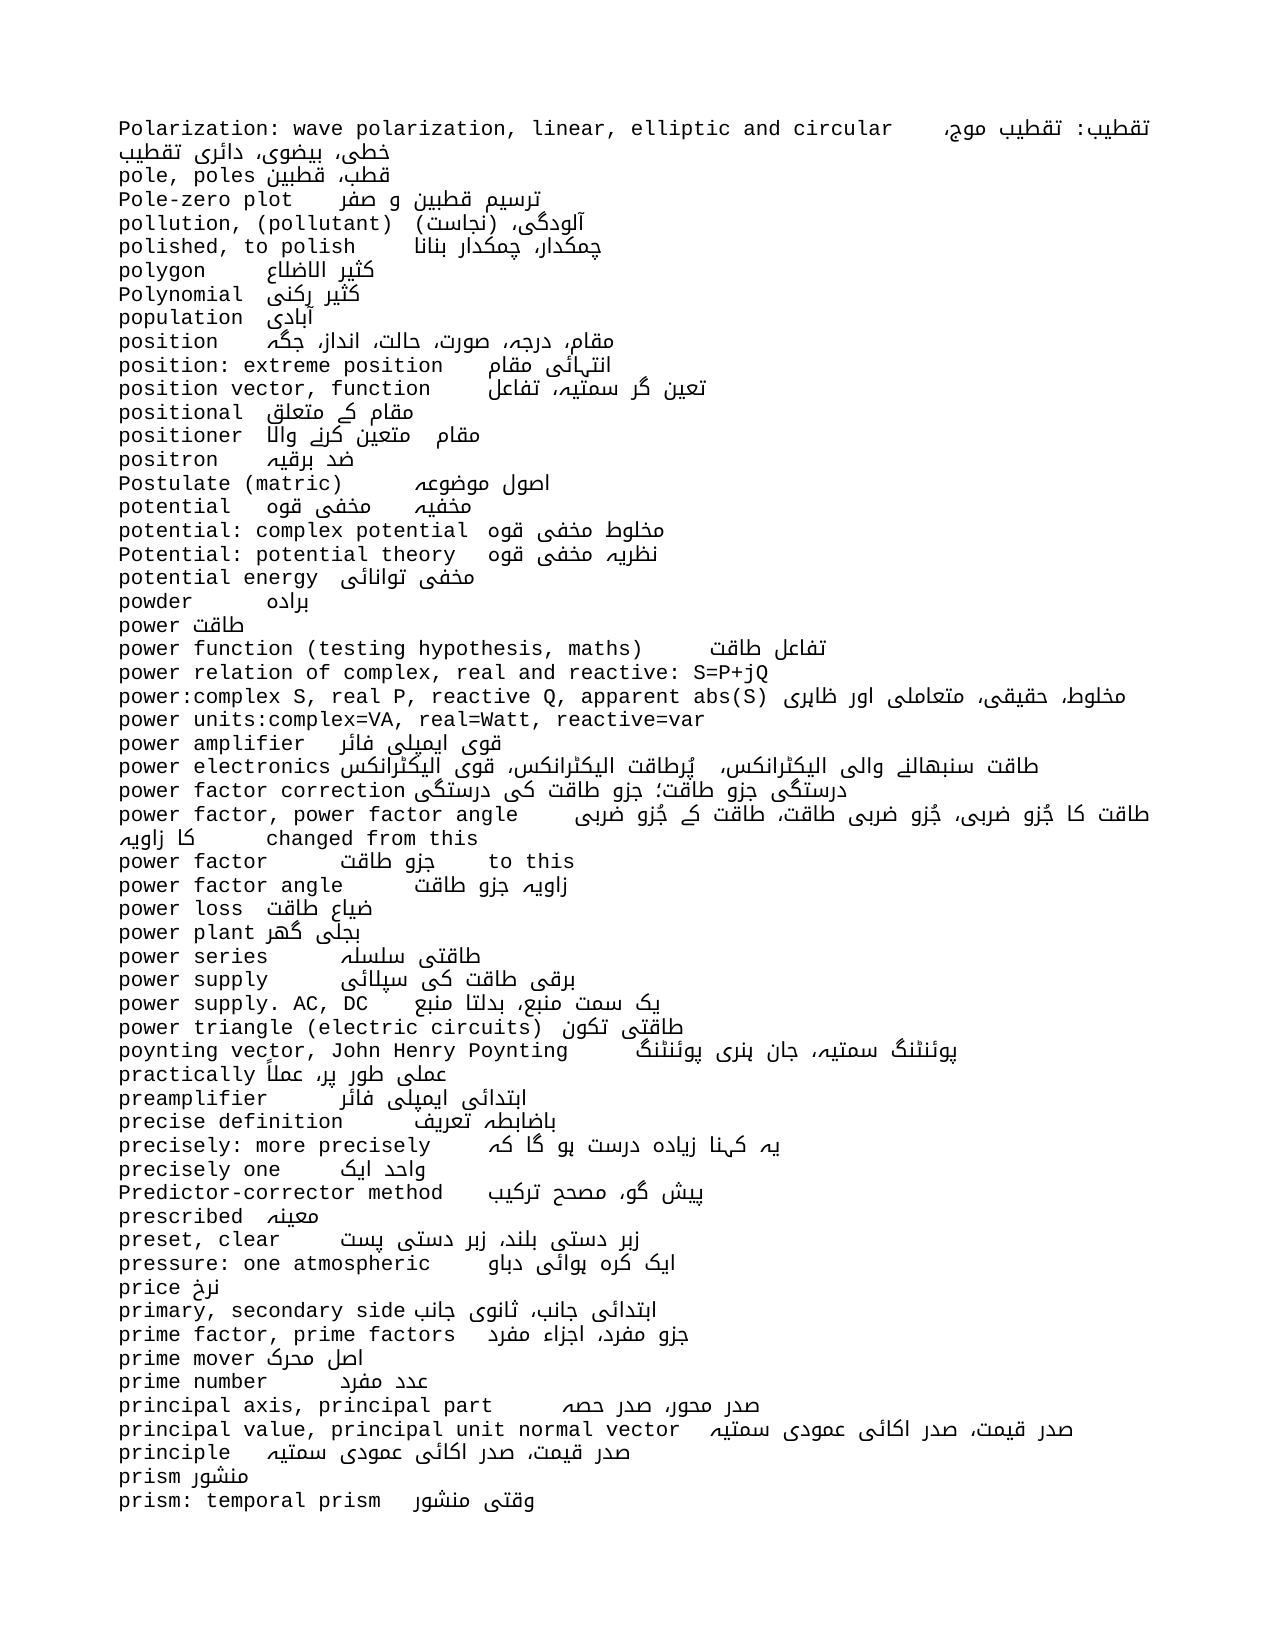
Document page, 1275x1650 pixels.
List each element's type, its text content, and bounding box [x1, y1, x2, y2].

text power factor جزو طاقت to this [118, 851, 1157, 875]
text potential مخفی قوہ مخفیہ [118, 496, 1157, 520]
text Polynomial کثیر رکنی [118, 284, 1157, 307]
text power triangle (electric circuits) طاقتی تکون [118, 1017, 1157, 1040]
text price نرخ [118, 1277, 1157, 1300]
text power relation of complex, real and reactive: S=P+jQ [118, 662, 1157, 686]
text preamplifier ابتدائی ایمپلی فائر [118, 1088, 1157, 1111]
text practically عملی طور پر، عملاً [118, 1064, 1157, 1088]
text precisely: more precisely یہ کہنا زیادہ درست ہو گا کہ [118, 1135, 1157, 1158]
text preset, clear زبر دستی بلند، زبر دستی پست [118, 1229, 1157, 1253]
text pole, poles قطب، قطبین [118, 165, 1157, 189]
text power series طاقتی سلسلہ [118, 946, 1157, 969]
text power factor, power factor angle طاقت کا جُزو ضربی، جُزو ضربی طاقت، طاقت کے جُزو ضربی کا زاویہ changed from this [118, 804, 1157, 851]
text primary, secondary side ابتدائی جانب، ثانوی جانب [118, 1300, 1157, 1324]
text pressure: one atmospheric ایک کرہ ہوائی دباو [118, 1253, 1157, 1277]
text power supply برقی طاقت کی سپلائی [118, 969, 1157, 993]
text prime number عدد مفرد [118, 1371, 1157, 1395]
text poynting vector, John Henry Poynting پوئنٹنگ سمتیہ، جان ہنری پوئنٹنگ [118, 1040, 1157, 1064]
text prism: temporal prism وقتی منشور [118, 1489, 1157, 1513]
text power طاقت [118, 615, 1157, 638]
text pollution, (pollutant) آلودگی، (نجاست) [118, 213, 1157, 236]
text power:complex S, real P, reactive Q, apparent abs(S) مخلوط، حقیقی، متعاملی اور ظاہری [118, 686, 1157, 709]
text power units:complex=VA, real=Watt, reactive=var [118, 709, 1157, 733]
text population آبادی [118, 307, 1157, 331]
text potential energy مخفی توانائی [118, 567, 1157, 591]
text power factor correction درستگی جزو طاقت؛ جزو طاقت کی درستگی [118, 780, 1157, 804]
text position مقام، درجہ، صورت، حالت، انداز، جگہ [118, 331, 1157, 354]
text precise definition باضابطہ تعریف [118, 1111, 1157, 1135]
text power amplifier قوی ایمپلی فائر [118, 733, 1157, 757]
text principal value, principal unit normal vector صدر قیمت، صدر اکائی عمودی سمتیہ [118, 1419, 1157, 1442]
text power loss ضیاع طاقت [118, 898, 1157, 922]
text Predictor-corrector method پیش گو، مصحح ترکیب [118, 1182, 1157, 1206]
text principle صدر قیمت، صدر اکائی عمودی سمتیہ [118, 1442, 1157, 1466]
text power plant بجلی گھر [118, 922, 1157, 946]
text prime factor, prime factors جزو مفرد، اجزاء مفرد [118, 1324, 1157, 1348]
text position vector, function تعین گر سمتیہ، تفاعل [118, 378, 1157, 402]
text positron ضد برقیہ [118, 449, 1157, 473]
text polished, to polish چمکدار، چمکدار بنانا [118, 236, 1157, 260]
text Pole-zero plot ترسیم قطبین و صفر [118, 189, 1157, 213]
text principal axis, principal part صدر محور، صدر حصہ [118, 1395, 1157, 1419]
text positioner مقام متعین کرنے والا [118, 426, 1157, 449]
text prescribed معینہ [118, 1206, 1157, 1229]
text power factor angle زاویہ جزو طاقت [118, 875, 1157, 898]
text Potential: potential theory نظریہ مخفی قوہ [118, 544, 1157, 567]
text power electronics طاقت سنبھالنے والی الیکٹرانکس، پُرطاقت الیکٹرانکس، قوی الیکٹرانکس [118, 757, 1157, 780]
text position: extreme position انتہائی مقام [118, 354, 1157, 378]
text powder برادہ [118, 591, 1157, 615]
text prism منشور [118, 1466, 1157, 1489]
text prime mover اصل محرک [118, 1348, 1157, 1371]
text power supply. AC, DC یک سمت منبع، بدلتا منبع [118, 993, 1157, 1017]
text positional مقام کے متعلق [118, 402, 1157, 426]
text polygon کثیر الاضلاع [118, 260, 1157, 284]
text Postulate (matric) اصول موضوعہ [118, 473, 1157, 496]
text power function (testing hypothesis, maths) تفاعل طاقت [118, 638, 1157, 662]
text Polarization: wave polarization, linear, elliptic and circular تقطیب: تقطیب موج، خطی، بیضوی، دائری تقطیب [118, 118, 1157, 165]
text potential: complex potential مخلوط مخفی قوہ [118, 520, 1157, 544]
text precisely one واحد ایک [118, 1158, 1157, 1182]
